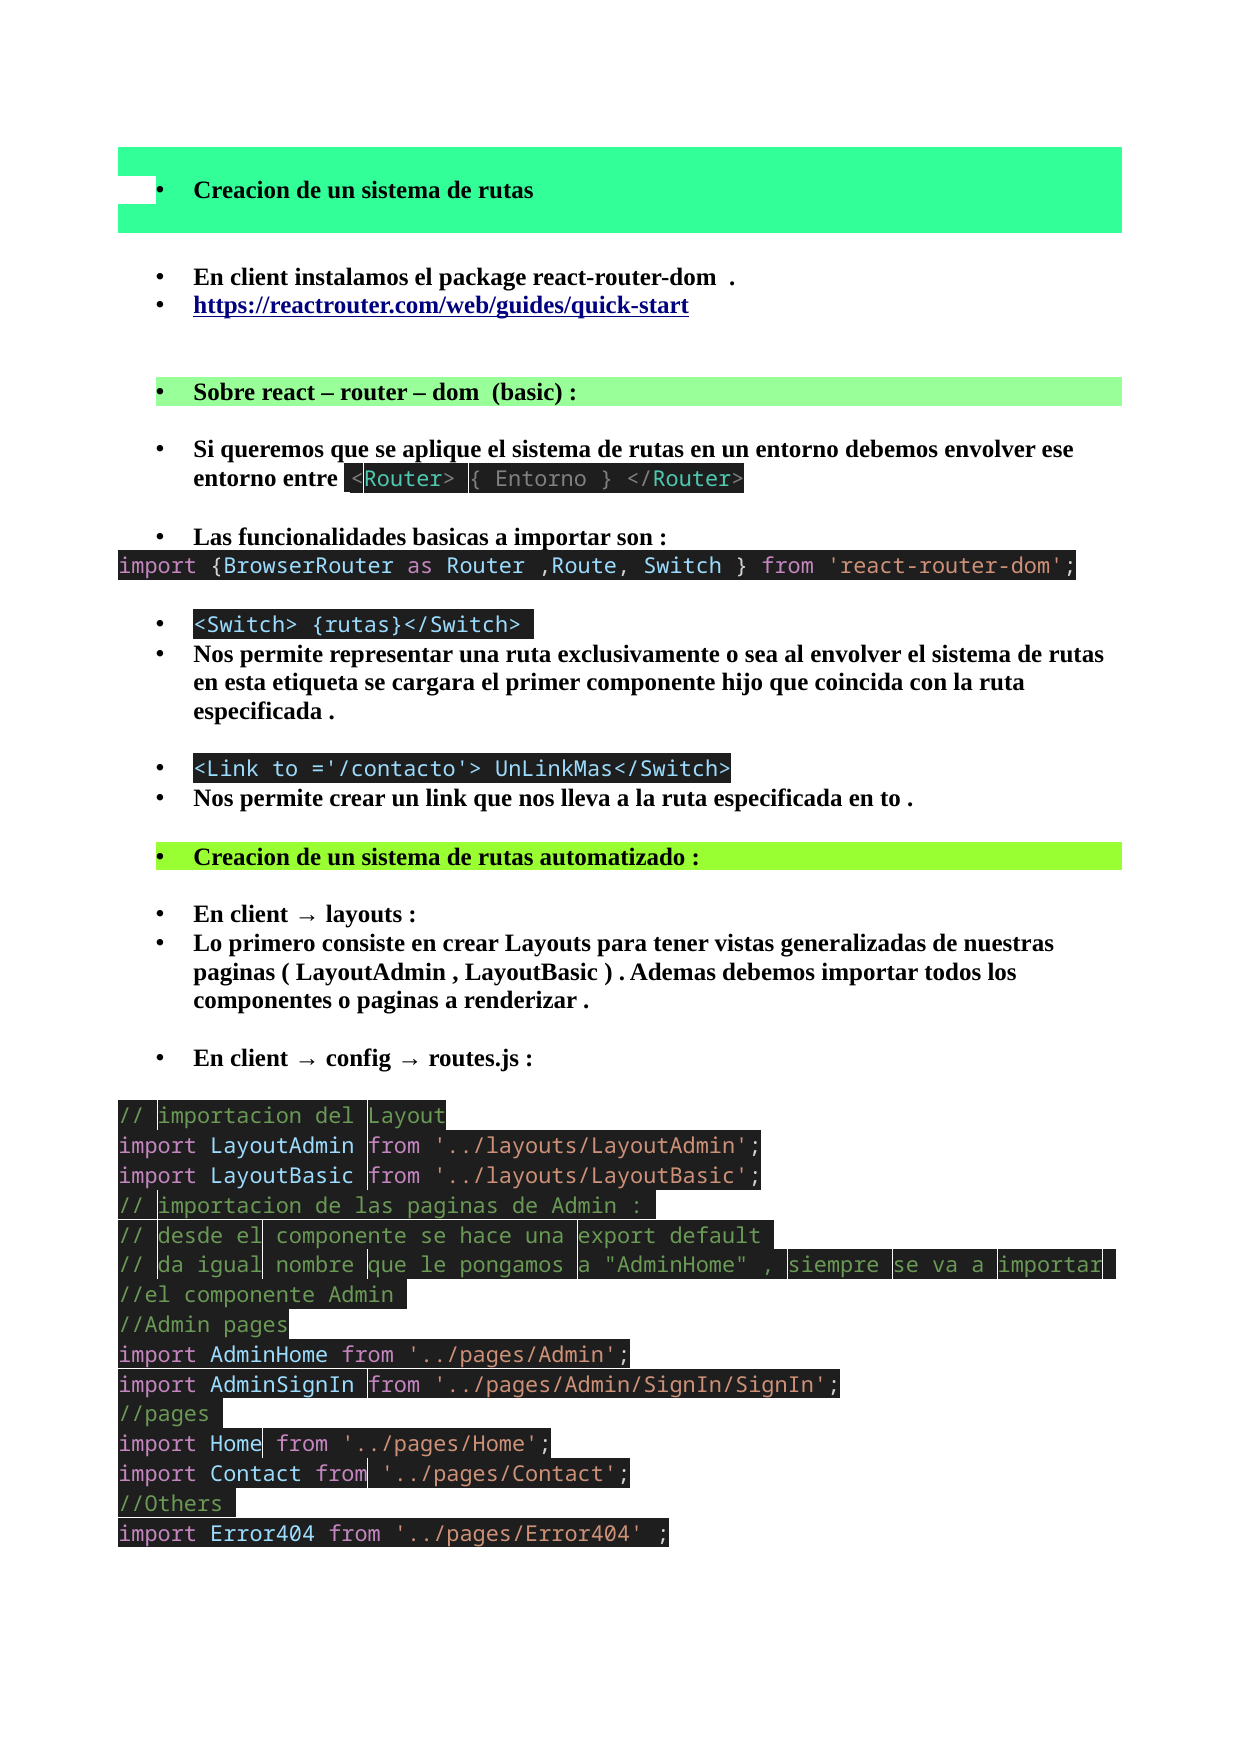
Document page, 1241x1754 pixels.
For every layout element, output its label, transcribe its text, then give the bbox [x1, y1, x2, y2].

list Nos permite crear un link que nos lleva a la ruta especificada en to . [156, 783, 1122, 812]
list En client → config → routes.js : [156, 1043, 1122, 1072]
list Sobre react – router – dom (basic) : [156, 377, 1122, 406]
list https://reactrouter.com/web/guides/quick-start [156, 291, 1122, 319]
list En client → layouts : [156, 899, 1122, 928]
text // importacion de las paginas de Admin : [118, 1190, 1122, 1219]
text //el componente Admin [118, 1279, 1122, 1309]
list Nos permite representar una ruta exclusivamente o sea al envolver el sistema de rutas en esta etiqueta se cargara el primer componente hijo que coincida con la ruta especificada . [156, 639, 1122, 725]
list En client instalamos el package react-router-dom . [156, 262, 1122, 291]
list <Link to ='/contacto'> UnLinkMas</Switch> [156, 753, 1122, 783]
list Si queremos que se aplique el sistema de rutas en un entorno debemos envolver ese entorno entre <Router> { Entorno } </Router> [156, 434, 1122, 493]
text //Admin pages [118, 1309, 1122, 1339]
list Creacion de un sistema de rutas automatizado : [156, 842, 1122, 870]
list Creacion de un sistema de rutas [156, 176, 1122, 204]
text import Error404 from '../pages/Error404' ; [118, 1517, 1122, 1547]
text import {BrowserRouter as Router ,Route, Switch } from 'react-router-dom'; [118, 550, 1122, 580]
text // desde el componente se hace una export default [118, 1219, 1122, 1249]
text import Home from '../pages/Home'; [118, 1428, 1122, 1458]
list Las funcionalidades basicas a importar son : [156, 522, 1122, 550]
text import Contact from '../pages/Contact'; [118, 1458, 1122, 1488]
text import LayoutAdmin from '../layouts/LayoutAdmin'; [118, 1130, 1122, 1160]
text import AdminSignIn from '../pages/Admin/SignIn/SignIn'; [118, 1368, 1122, 1398]
list Lo primero consiste en crear Layouts para tener vistas generalizadas de nuestras paginas ( LayoutAdmin , LayoutBasic ) . Ademas debemos importar todos los componentes o paginas a renderizar . [156, 928, 1122, 1014]
text // importacion del Layout [118, 1100, 1122, 1130]
list <Switch> {rutas}</Switch> [156, 609, 1122, 639]
text //pages [118, 1398, 1122, 1428]
text import AdminHome from '../pages/Admin'; [118, 1339, 1122, 1368]
text import LayoutBasic from '../layouts/LayoutBasic'; [118, 1160, 1122, 1190]
text //Others [118, 1488, 1122, 1517]
text // da igual nombre que le pongamos a "AdminHome" , siempre se va a importar [118, 1249, 1122, 1279]
